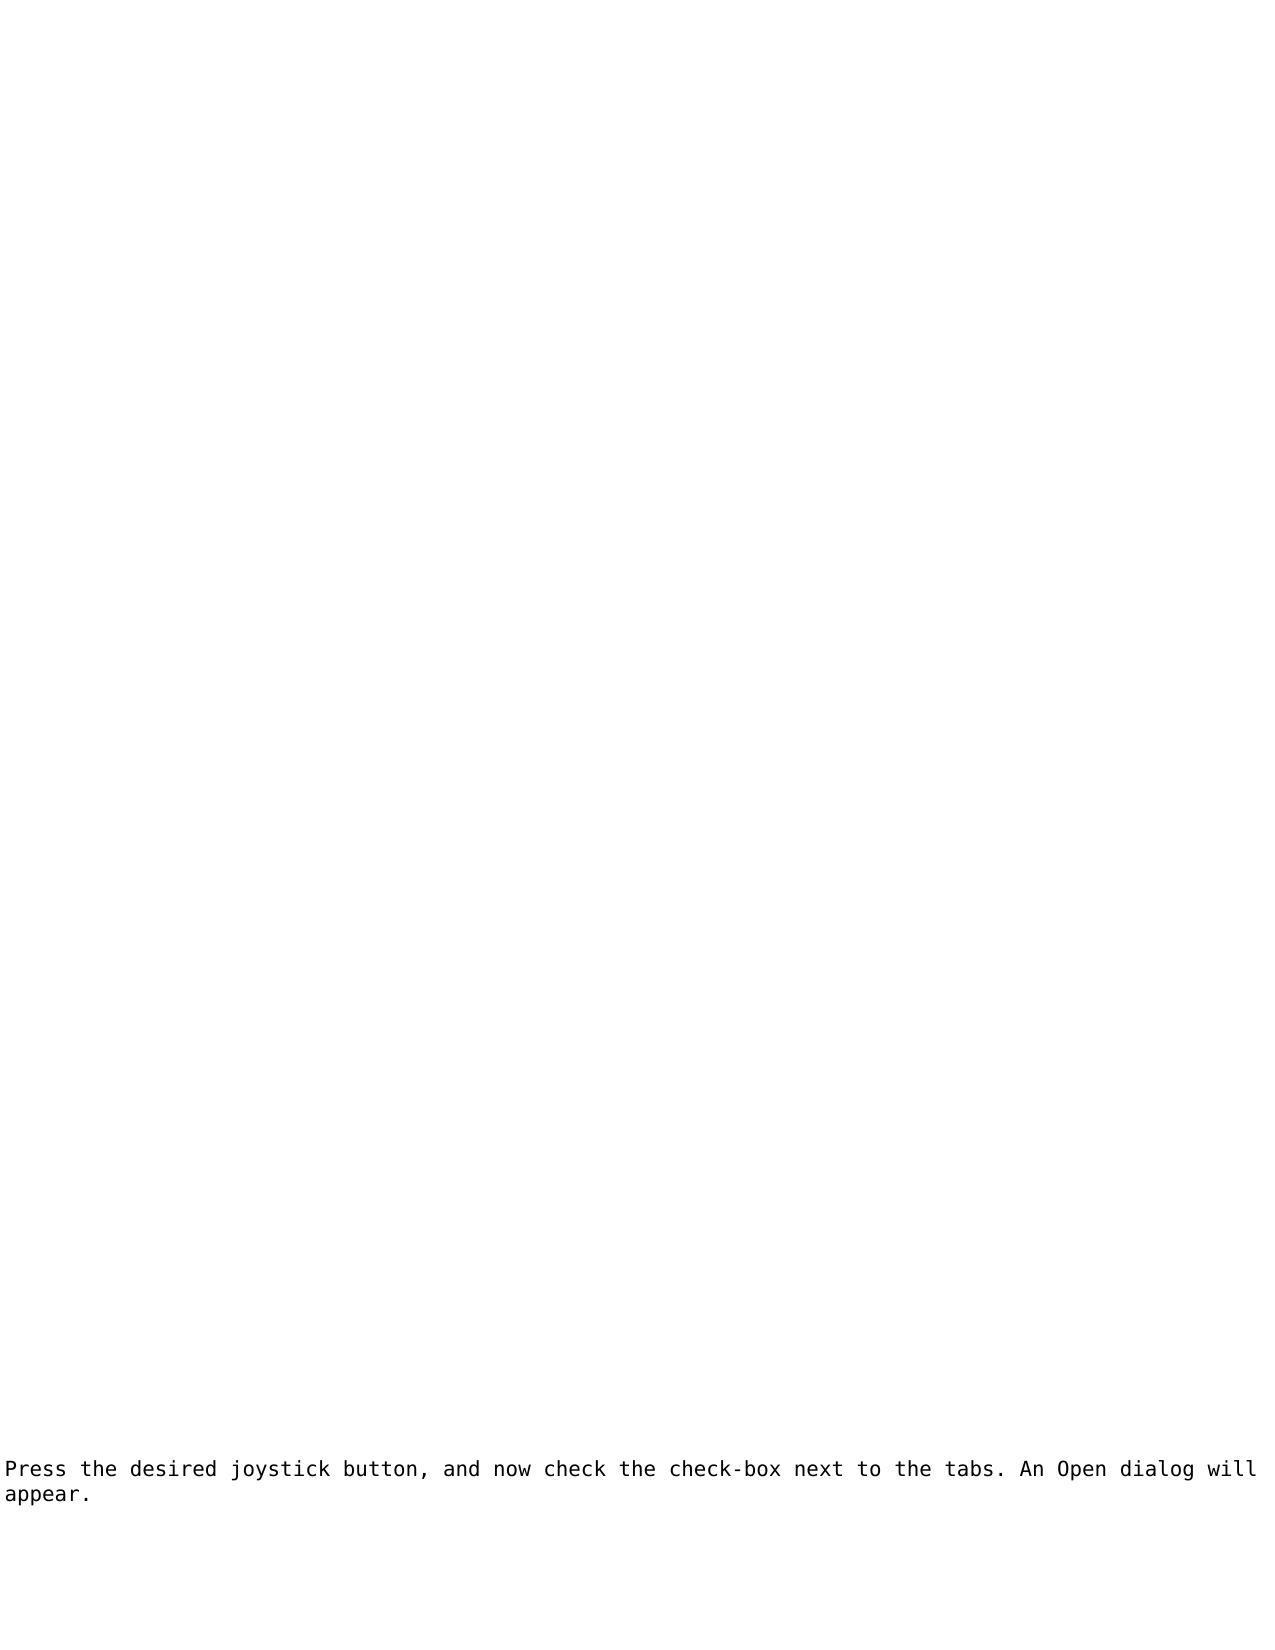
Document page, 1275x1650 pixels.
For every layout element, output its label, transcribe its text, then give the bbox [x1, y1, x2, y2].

text Press the desired joystick button, and now check the check-box next to the tabs. An Open dialog will appear. [0, 1453, 1275, 1510]
